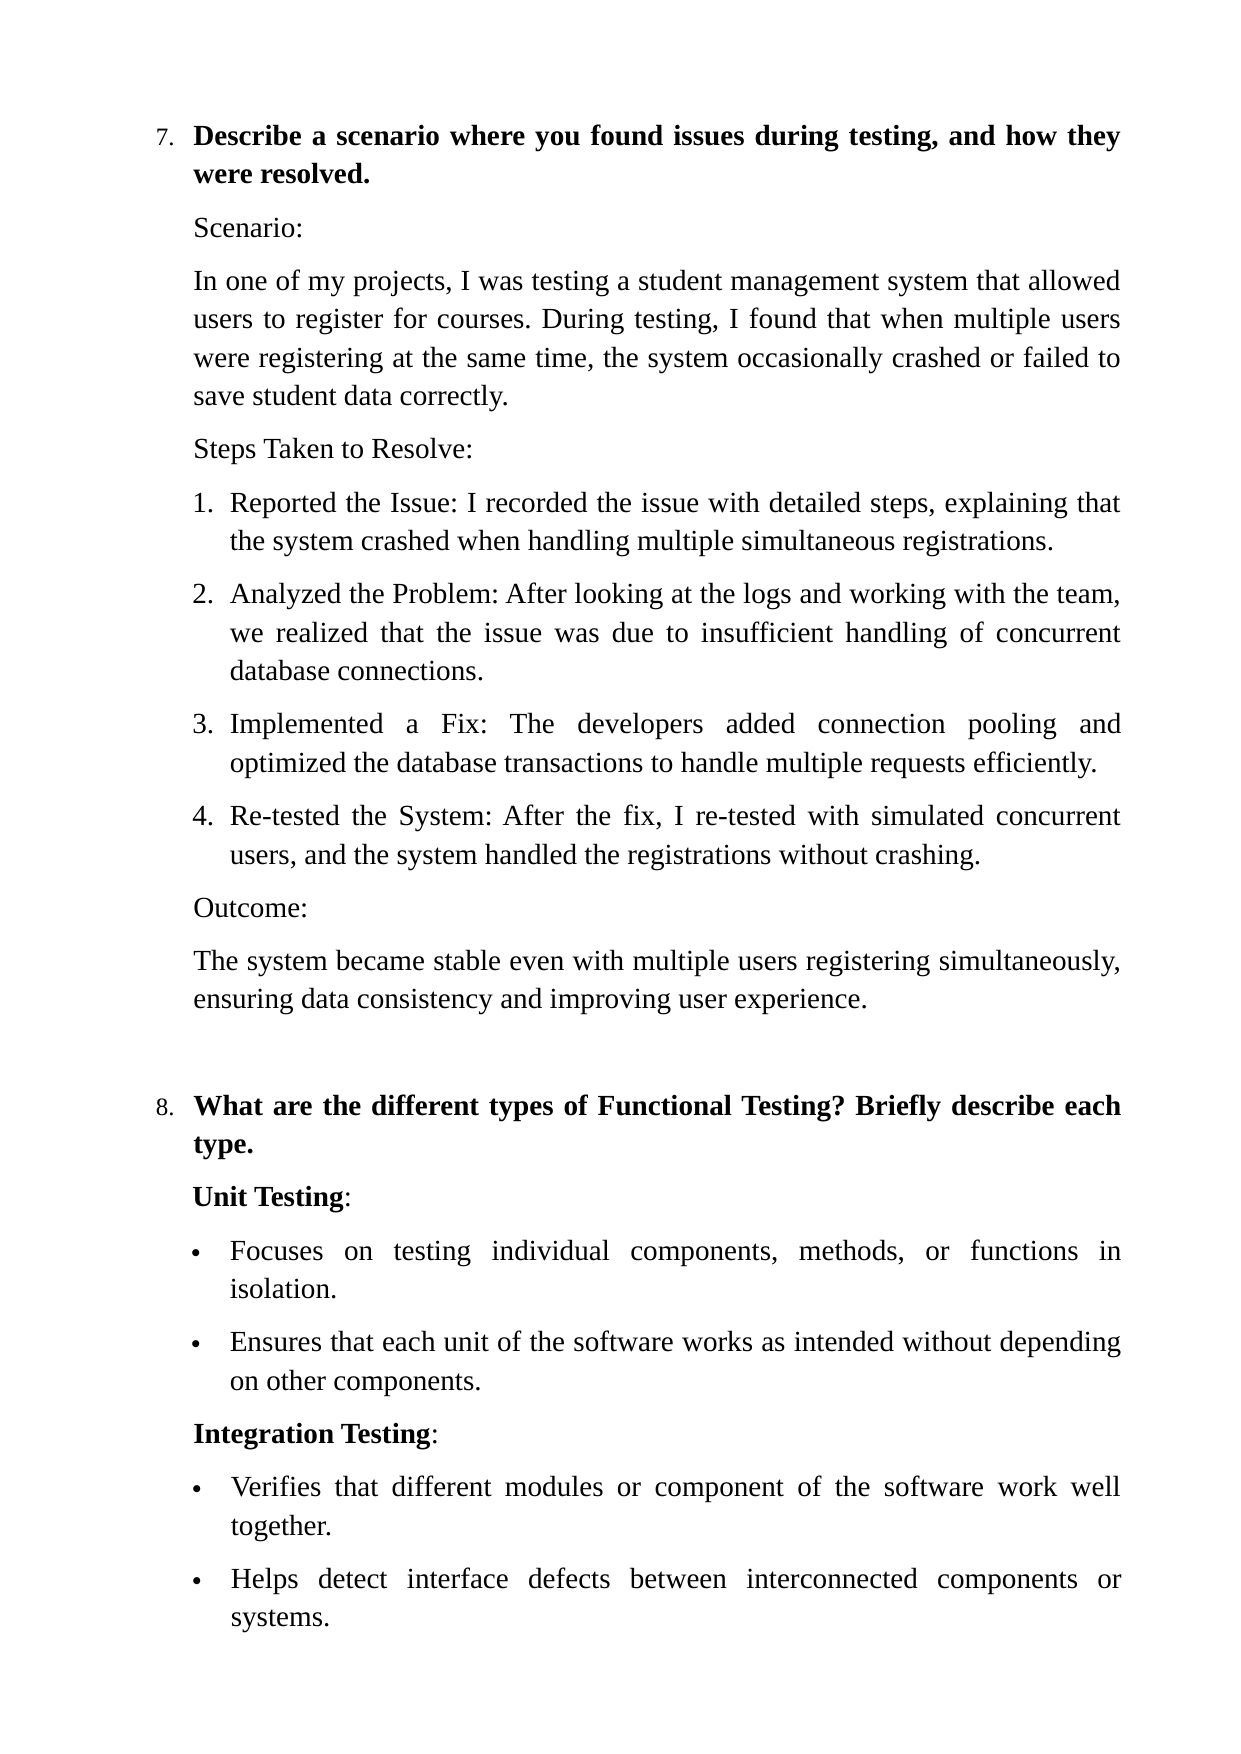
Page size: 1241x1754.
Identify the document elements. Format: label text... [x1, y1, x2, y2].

text The system became stable even with multiple users registering simultaneously, ensuring data consistency and improving user experience. [193, 943, 1122, 1015]
text Outcome: [193, 890, 1122, 923]
text Integration Testing: [193, 1416, 1122, 1449]
list Focuses on testing individual components, methods, or functions in isolation. [192, 1233, 1122, 1305]
list Analyzed the Problem: After looking at the logs and working with the team, we realized that the issue was due to insufficient handling of concurrent database connections. [192, 576, 1122, 687]
list Describe a scenario where you found issues during testing, and how they were resolved. [156, 118, 1122, 190]
text Steps Taken to Resolve: [193, 432, 1122, 465]
list Re-tested the System: After the fix, I re-tested with simulated concurrent users, and the system handled the registrations without crashing. [192, 798, 1122, 870]
text In one of my projects, I was testing a student management system that allowed users to register for courses. During testing, I found that when multiple users were registering at the same time, the system occasionally crashed or failed to save student data correctly. [193, 263, 1122, 412]
list Ensures that each unit of the software works as intended without depending on other components. [192, 1324, 1122, 1396]
list Implemented a Fix: The developers added connection pooling and optimized the database transactions to handle multiple requests efficiently. [192, 707, 1122, 779]
list Helps detect interface defects between interconnected components or systems. [193, 1561, 1122, 1633]
list What are the different types of Functional Testing? Briefly describe each type. [156, 1088, 1122, 1160]
list Reported the Issue: I recorded the issue with detailed steps, explaining that the system crashed when handling multiple simultaneous registrations. [192, 485, 1122, 557]
list Verifies that different modules or component of the software work well together. [193, 1469, 1122, 1541]
text Scenario: [193, 210, 1122, 243]
text Unit Testing: [156, 1179, 1122, 1213]
